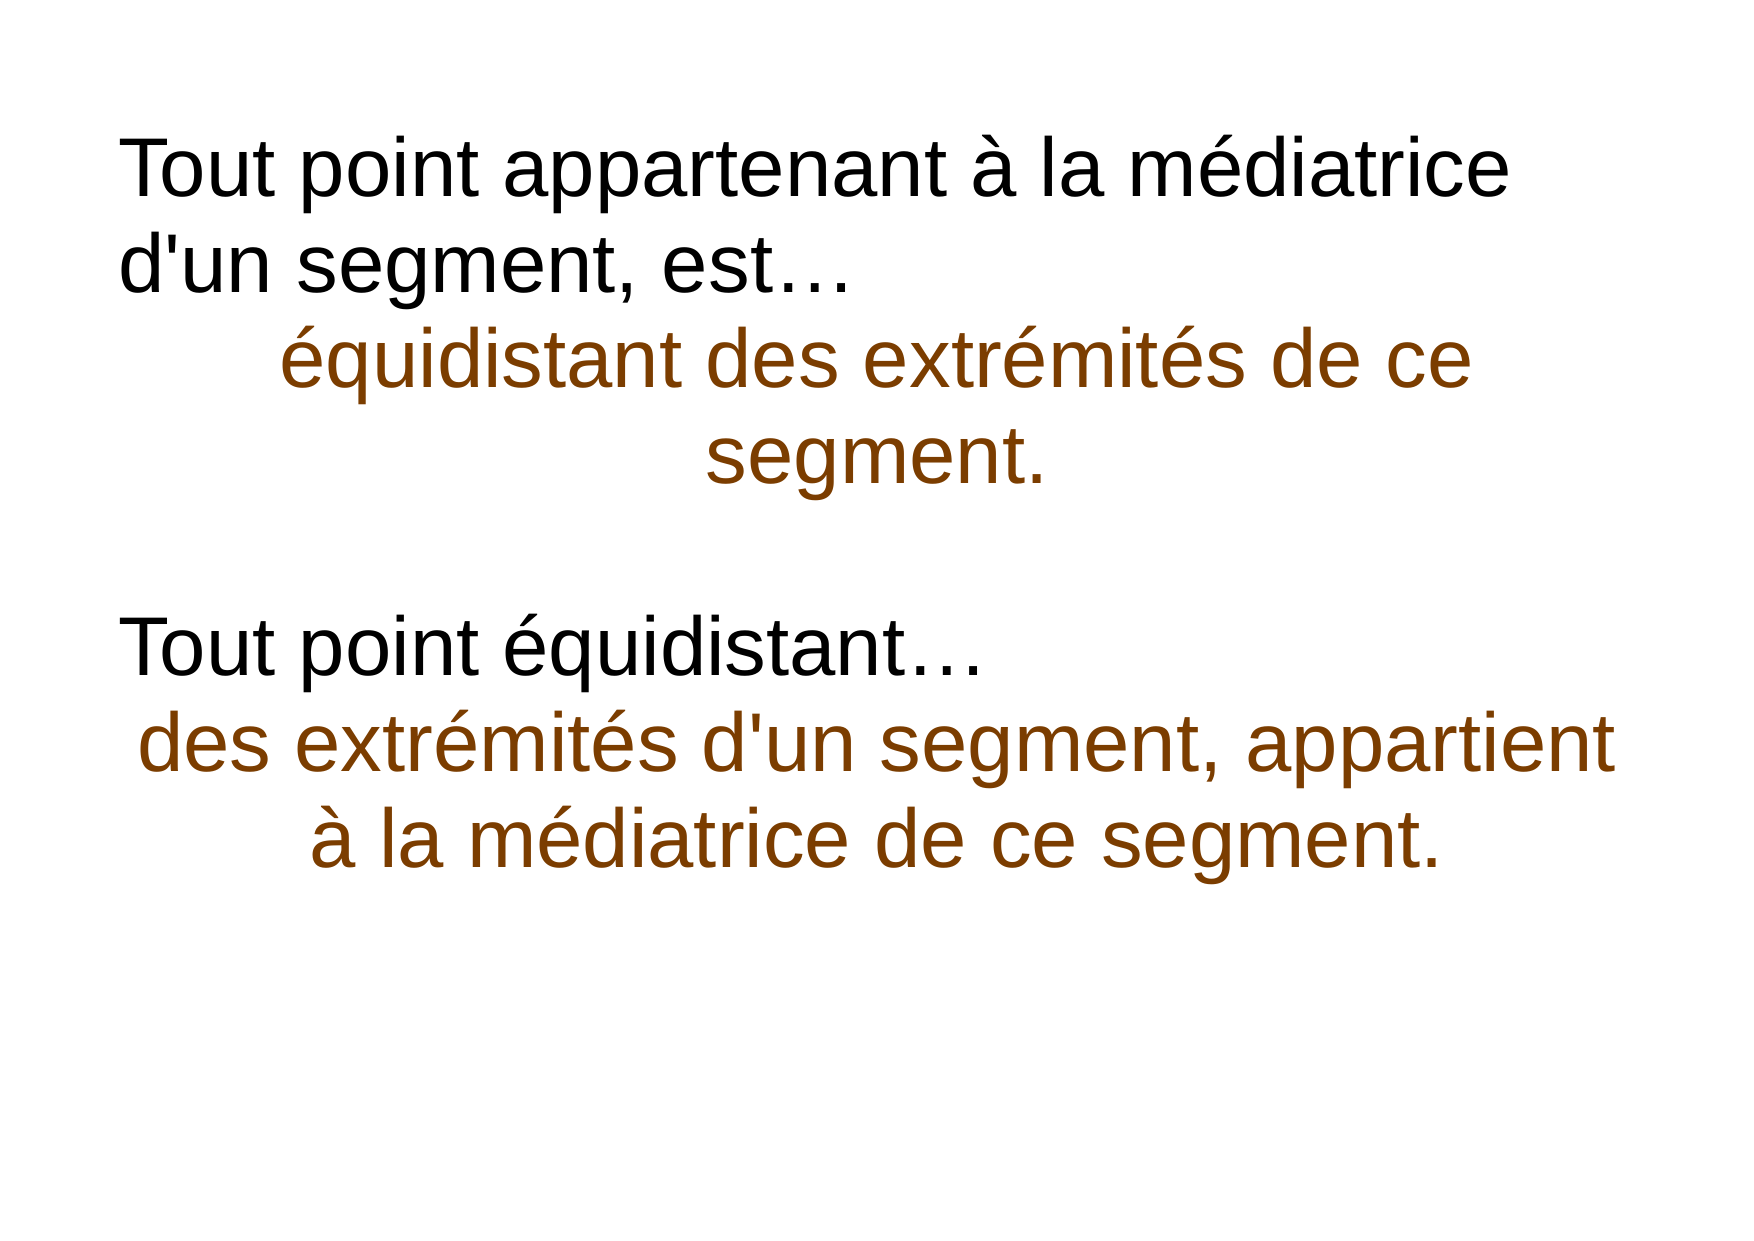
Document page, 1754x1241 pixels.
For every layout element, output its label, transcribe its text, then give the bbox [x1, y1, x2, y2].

text des extrémités d'un segment, appartient à la médiatrice de ce segment. [118, 693, 1636, 885]
text équidistant des extrémités de ce segment. [118, 310, 1636, 501]
text Tout point équidistant… [118, 597, 1636, 693]
text Tout point appartenant à la médiatrice d'un segment, est… [118, 118, 1636, 310]
